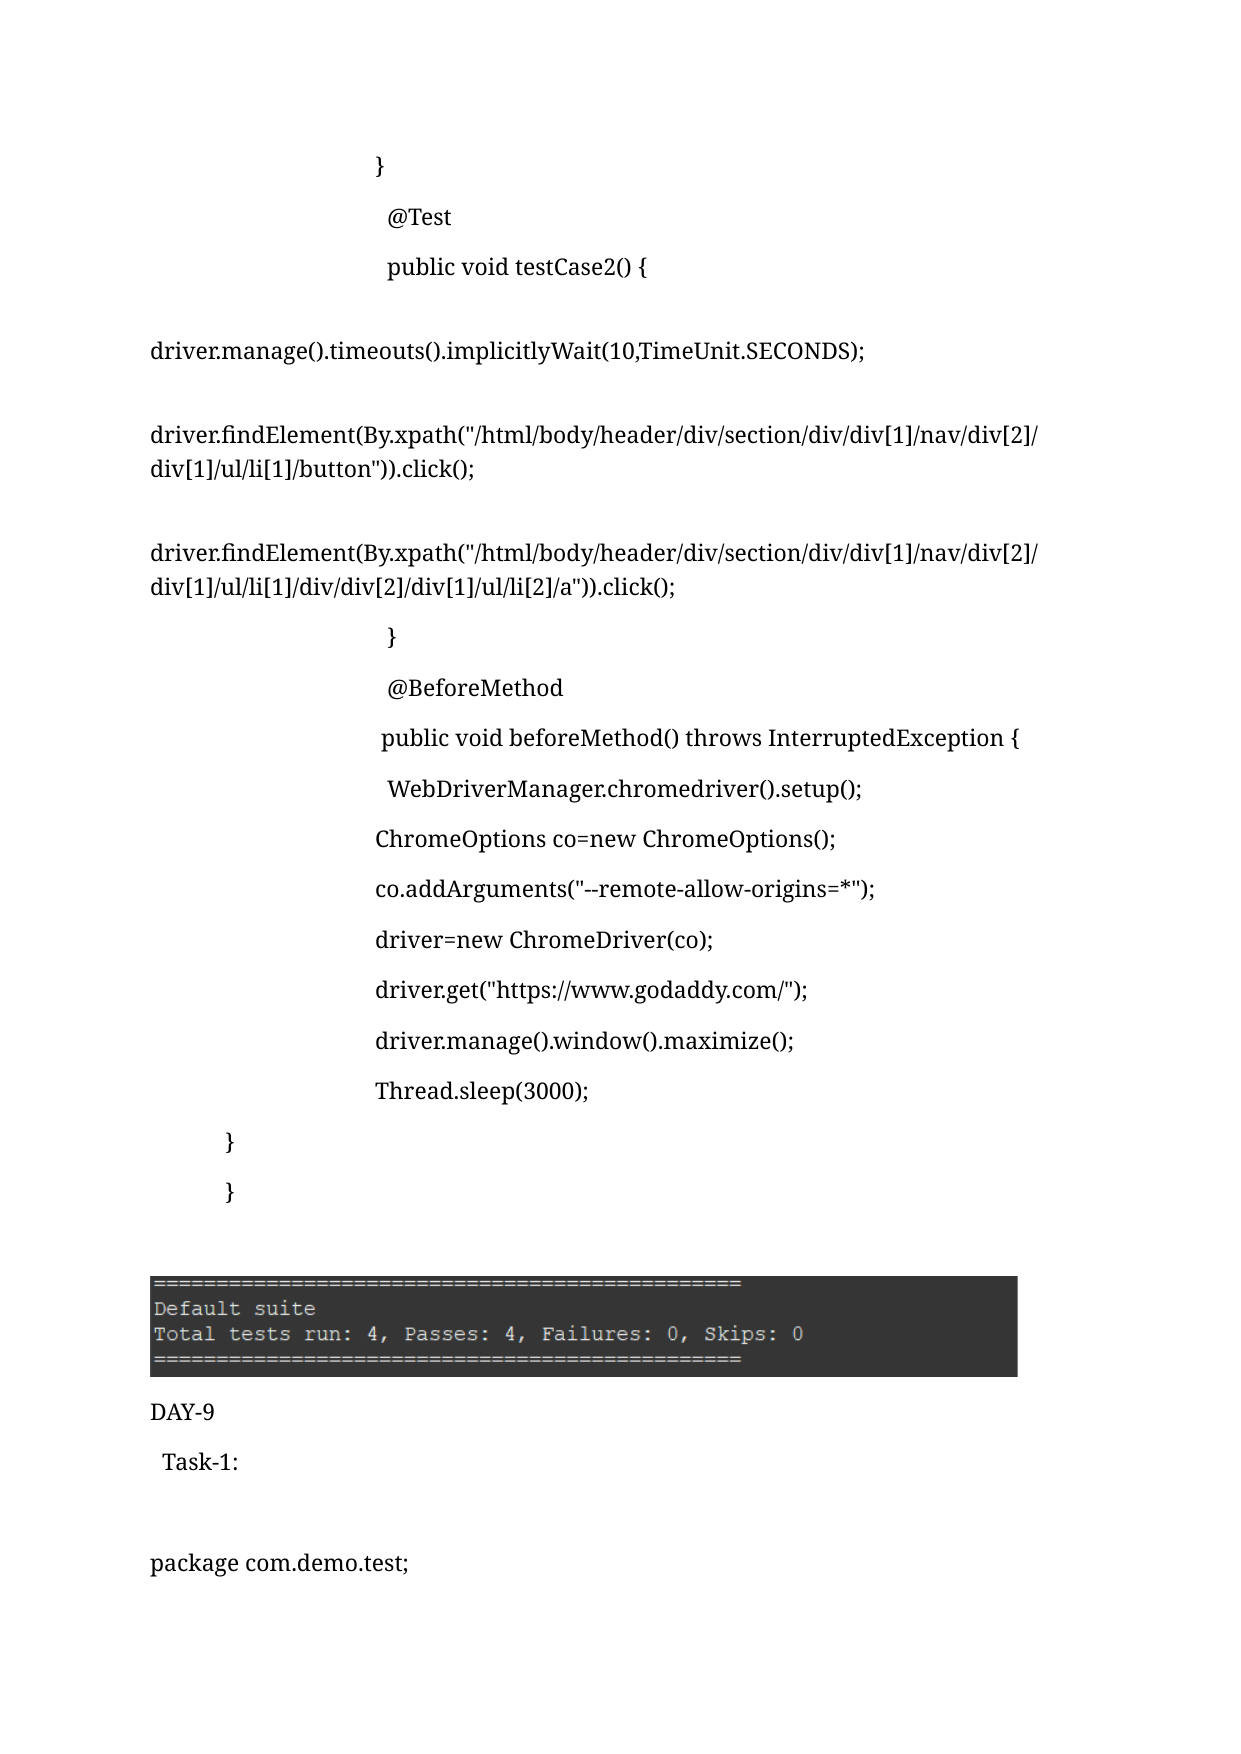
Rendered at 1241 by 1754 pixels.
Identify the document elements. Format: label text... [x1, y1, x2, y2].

text } [150, 150, 1090, 181]
text DAY-9 [150, 1396, 1090, 1427]
text driver.manage().window().maximize(); [150, 1024, 1090, 1056]
picture [150, 1276, 1018, 1377]
text driver.manage().timeouts().implicitlyWait(10,TimeUnit.SECONDS); [150, 301, 1090, 366]
text } [150, 1125, 1090, 1157]
text driver.findElement(By.xpath("/html/body/header/div/section/div/div[1]/nav/div[2]/div[1]/ul/li[1]/div/div[2]/div[1]/ul/li[2]/a")).click(); [150, 503, 1090, 602]
text driver=new ChromeDriver(co); [150, 924, 1090, 955]
text @Test [150, 200, 1090, 232]
text @BeforeMethod [150, 672, 1090, 703]
text Task-1: [150, 1446, 1090, 1477]
text } [150, 621, 1090, 652]
text WebDriverManager.chromedriver().setup(); [150, 772, 1090, 804]
text driver.findElement(By.xpath("/html/body/header/div/section/div/div[1]/nav/div[2]/div[1]/ul/li[1]/button")).click(); [150, 385, 1090, 484]
text public void testCase2() { [150, 251, 1090, 282]
text package com.demo.test; [150, 1547, 1090, 1578]
text driver.get("https://www.godaddy.com/"); [150, 974, 1090, 1005]
text public void beforeMethod() throws InterruptedException { [150, 722, 1090, 753]
text co.addArguments("--remote-allow-origins=*"); [150, 873, 1090, 904]
text } [150, 1176, 1090, 1207]
text Thread.sleep(3000); [150, 1075, 1090, 1106]
text ChromeOptions co=new ChromeOptions(); [150, 823, 1090, 854]
